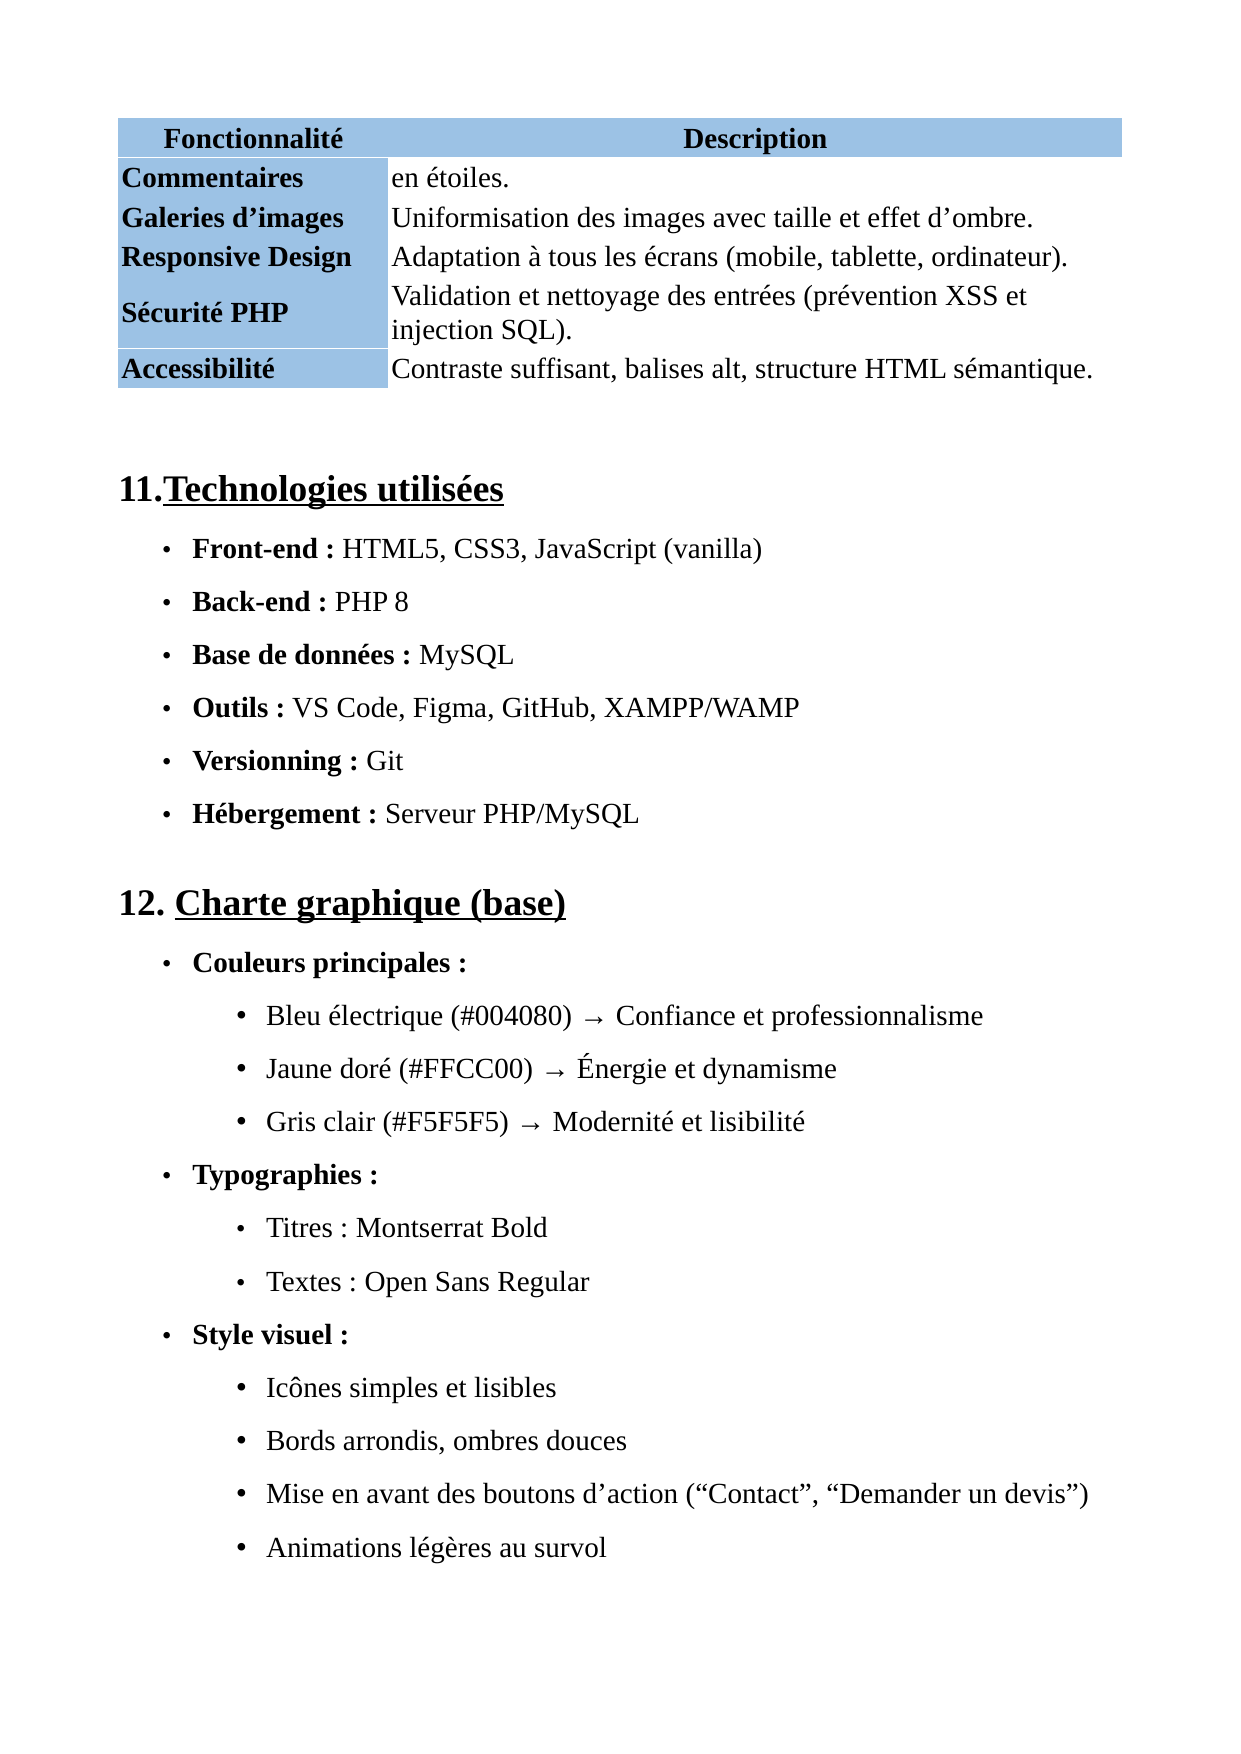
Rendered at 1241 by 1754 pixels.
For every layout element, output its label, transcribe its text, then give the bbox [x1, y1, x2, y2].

list Typographies : [162, 1157, 1122, 1191]
list Outils : VS Code, Figma, GitHub, XAMPP/WAMP [162, 690, 1122, 724]
list Couleurs principales : [162, 945, 1122, 978]
table_cell Accessibilité [118, 349, 388, 388]
subtitle 12. Charte graphique (base) [118, 881, 1122, 924]
list Versionning : Git [162, 743, 1122, 777]
table_cell Commentaires [118, 158, 388, 197]
table_cell Responsive Design [118, 236, 388, 276]
table_header Fonctionnalité [118, 118, 388, 157]
table_cell en étoiles. [388, 158, 1122, 197]
list Textes : Open Sans Regular [236, 1264, 1122, 1297]
table_cell Uniformisation des images avec taille et effet d’ombre. [388, 197, 1122, 236]
list Jaune doré (#FFCC00) → Énergie et dynamisme [236, 1051, 1122, 1085]
table_cell Galeries d’images [118, 197, 388, 236]
list Icônes simples et lisibles [236, 1370, 1122, 1404]
list Style visuel : [162, 1317, 1122, 1350]
list Mise en avant des boutons d’action (“Contact”, “Demander un devis”) [236, 1476, 1122, 1510]
list Bords arrondis, ombres douces [236, 1423, 1122, 1457]
table_header Description [388, 118, 1122, 157]
list Hébergement : Serveur PHP/MySQL [162, 796, 1122, 830]
table_cell Validation et nettoyage des entrées (prévention XSS et injection SQL). [388, 276, 1122, 348]
subtitle 11.Technologies utilisées [118, 467, 1122, 510]
table_cell Sécurité PHP [118, 276, 388, 348]
list Back-end : PHP 8 [162, 584, 1122, 617]
list Base de données : MySQL [162, 637, 1122, 671]
list Titres : Montserrat Bold [236, 1211, 1122, 1244]
table_cell Adaptation à tous les écrans (mobile, tablette, ordinateur). [388, 236, 1122, 276]
list Animations légères au survol [236, 1530, 1122, 1563]
table_cell Contraste suffisant, balises alt, structure HTML sémantique. [388, 349, 1122, 388]
list Front-end : HTML5, CSS3, JavaScript (vanilla) [162, 531, 1122, 564]
list Gris clair (#F5F5F5) → Modernité et lisibilité [236, 1104, 1122, 1138]
list Bleu électrique (#004080) → Confiance et professionnalisme [236, 998, 1122, 1031]
